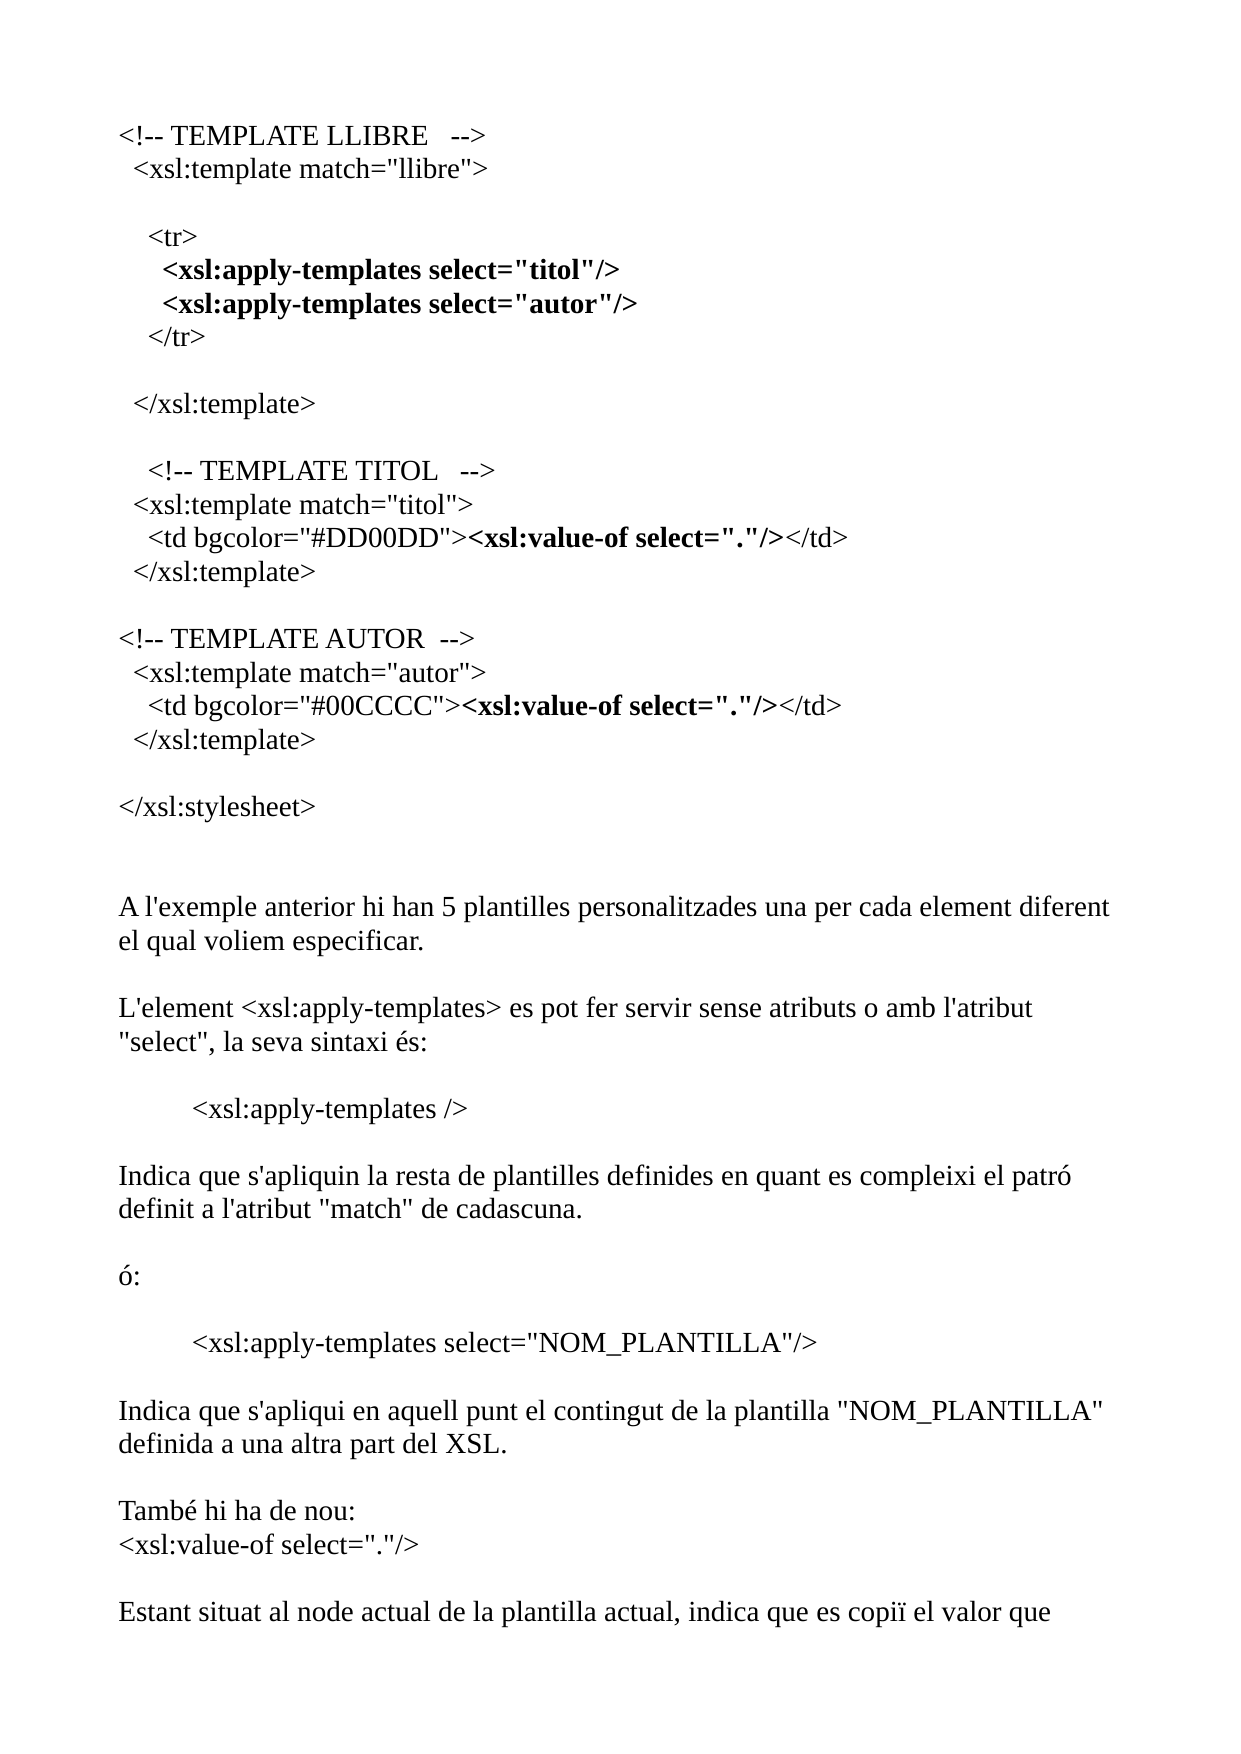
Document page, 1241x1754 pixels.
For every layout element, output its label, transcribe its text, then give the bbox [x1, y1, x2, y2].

text Indica que s'apliqui en aquell punt el contingut de la plantilla "NOM_PLANTILLA" definida a una altra part del XSL. [118, 1393, 1122, 1460]
text <xsl:apply-templates select="titol"/> [118, 252, 1122, 286]
text <td bgcolor="#DD00DD"><xsl:value-of select="."/></td> [118, 521, 1122, 554]
text <tr> [118, 219, 1122, 252]
text </tr> [118, 319, 1122, 353]
text </xsl:template> [118, 386, 1122, 420]
text <!-- TEMPLATE TITOL --> [118, 453, 1122, 487]
text A l'exemple anterior hi han 5 plantilles personalitzades una per cada element diferent el qual voliem especificar. [118, 889, 1122, 957]
text </xsl:stylesheet> [118, 789, 1122, 822]
text <xsl:value-of select="."/> [118, 1527, 1122, 1560]
text <!-- TEMPLATE AUTOR --> [118, 621, 1122, 655]
text Estant situat al node actual de la plantilla actual, indica que es copiï el valor que [118, 1594, 1122, 1627]
text <!-- TEMPLATE LLIBRE --> [118, 118, 1122, 152]
text <xsl:apply-templates select="autor"/> [118, 286, 1122, 319]
text <xsl:template match="titol"> [118, 487, 1122, 521]
text També hi ha de nou: [118, 1493, 1122, 1527]
text <xsl:template match="autor"> [118, 655, 1122, 688]
text <xsl:template match="llibre"> [118, 152, 1122, 185]
text <xsl:apply-templates /> [118, 1091, 1122, 1124]
text <td bgcolor="#00CCCC"><xsl:value-of select="."/></td> [118, 688, 1122, 722]
text </xsl:template> [118, 554, 1122, 588]
text </xsl:template> [118, 722, 1122, 755]
text L'element <xsl:apply-templates> es pot fer servir sense atributs o amb l'atribut "select", la seva sintaxi és: [118, 990, 1122, 1057]
text <xsl:apply-templates select="NOM_PLANTILLA"/> [118, 1326, 1122, 1359]
text ó: [118, 1258, 1122, 1292]
text Indica que s'apliquin la resta de plantilles definides en quant es compleixi el patró definit a l'atribut "match" de cadascuna. [118, 1158, 1122, 1225]
